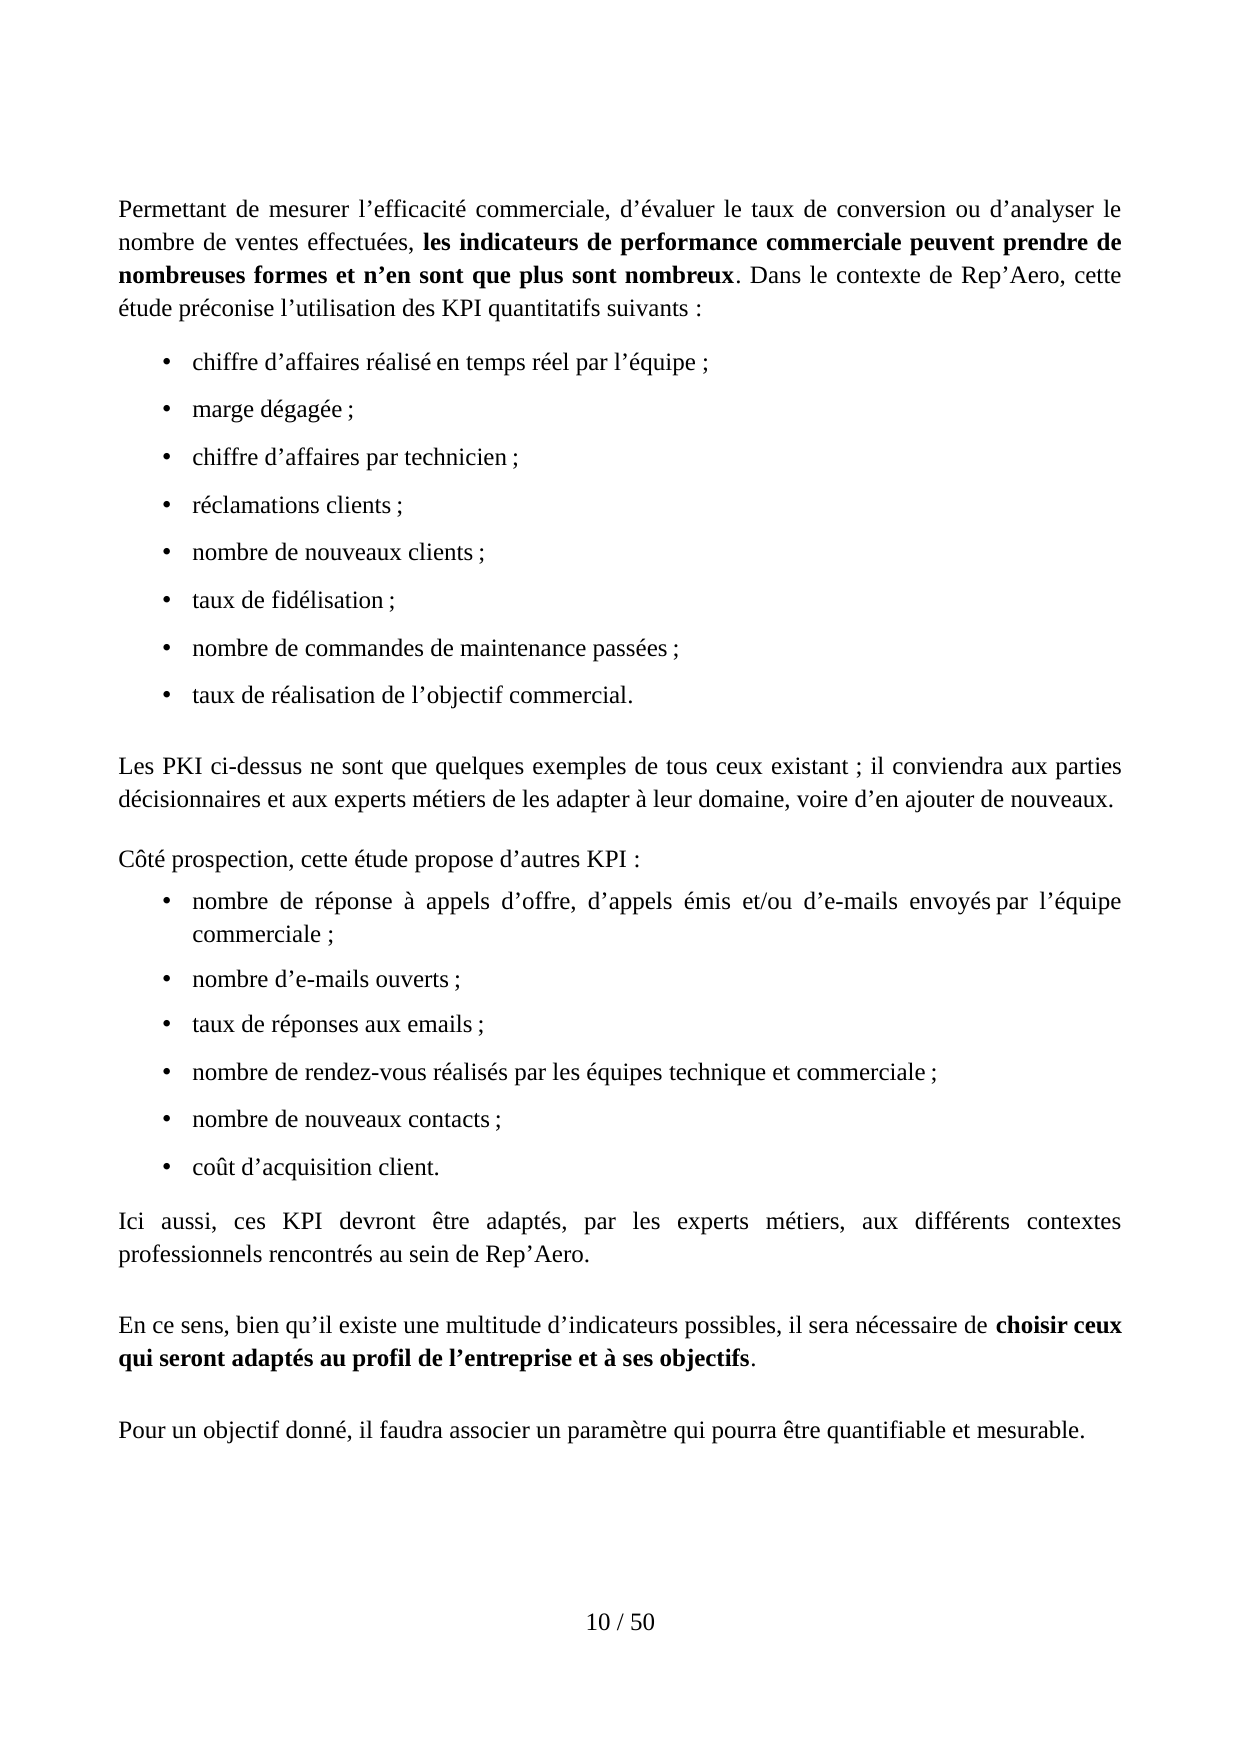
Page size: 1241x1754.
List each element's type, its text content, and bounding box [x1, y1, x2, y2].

list chiffre d’affaires par technicien ; [162, 442, 1122, 471]
text Côté prospection, cette étude propose d’autres KPI : [118, 844, 1122, 873]
list nombre de nouveaux clients ; [162, 537, 1122, 566]
text Les PKI ci-dessus ne sont que quelques exemples de tous ceux existant ; il conviendra aux parties décisionnaires et aux experts métiers de les adapter à leur domaine, voire d’en ajouter de nouveaux. [118, 751, 1122, 813]
text Permettant de mesurer l’efficacité commerciale, d’évaluer le taux de conversion ou d’analyser le nombre de ventes effectuées, les indicateurs de performance commerciale peuvent prendre de nombreuses formes et n’en sont que plus sont nombreux. Dans le contexte de Rep’Aero, cette étude préconise l’utilisation des KPI quantitatifs suivants : [118, 194, 1122, 322]
text En ce sens, bien qu’il existe une multitude d’indicateurs possibles, il sera nécessaire de choisir ceux qui seront adaptés au profil de l’entreprise et à ses objectifs. [118, 1310, 1122, 1372]
list réclamations clients ; [162, 490, 1122, 518]
list nombre de rendez-vous réalisés par les équipes technique et commerciale ; [162, 1057, 1122, 1085]
list marge dégagée ; [162, 394, 1122, 423]
list nombre d’e-mails ouverts ; [162, 964, 1122, 993]
list taux de réalisation de l’objectif commercial. [162, 680, 1122, 709]
list nombre de réponse à appels d’offre, d’appels émis et/ou d’e-mails envoyés par l’équipe commerciale ; [162, 886, 1122, 948]
list nombre de nouveaux contacts ; [162, 1104, 1122, 1133]
list nombre de commandes de maintenance passées ; [162, 633, 1122, 661]
list coût d’acquisition client. [162, 1152, 1122, 1181]
list chiffre d’affaires réalisé en temps réel par l’équipe ; [162, 347, 1122, 376]
text Pour un objectif donné, il faudra associer un paramètre qui pourra être quantifiable et mesurable. [118, 1415, 1122, 1443]
list taux de fidélisation ; [162, 585, 1122, 614]
list taux de réponses aux emails ; [162, 1009, 1122, 1038]
text Ici aussi, ces KPI devront être adaptés, par les experts métiers, aux différents contextes professionnels rencontrés au sein de Rep’Aero. [118, 1206, 1122, 1268]
